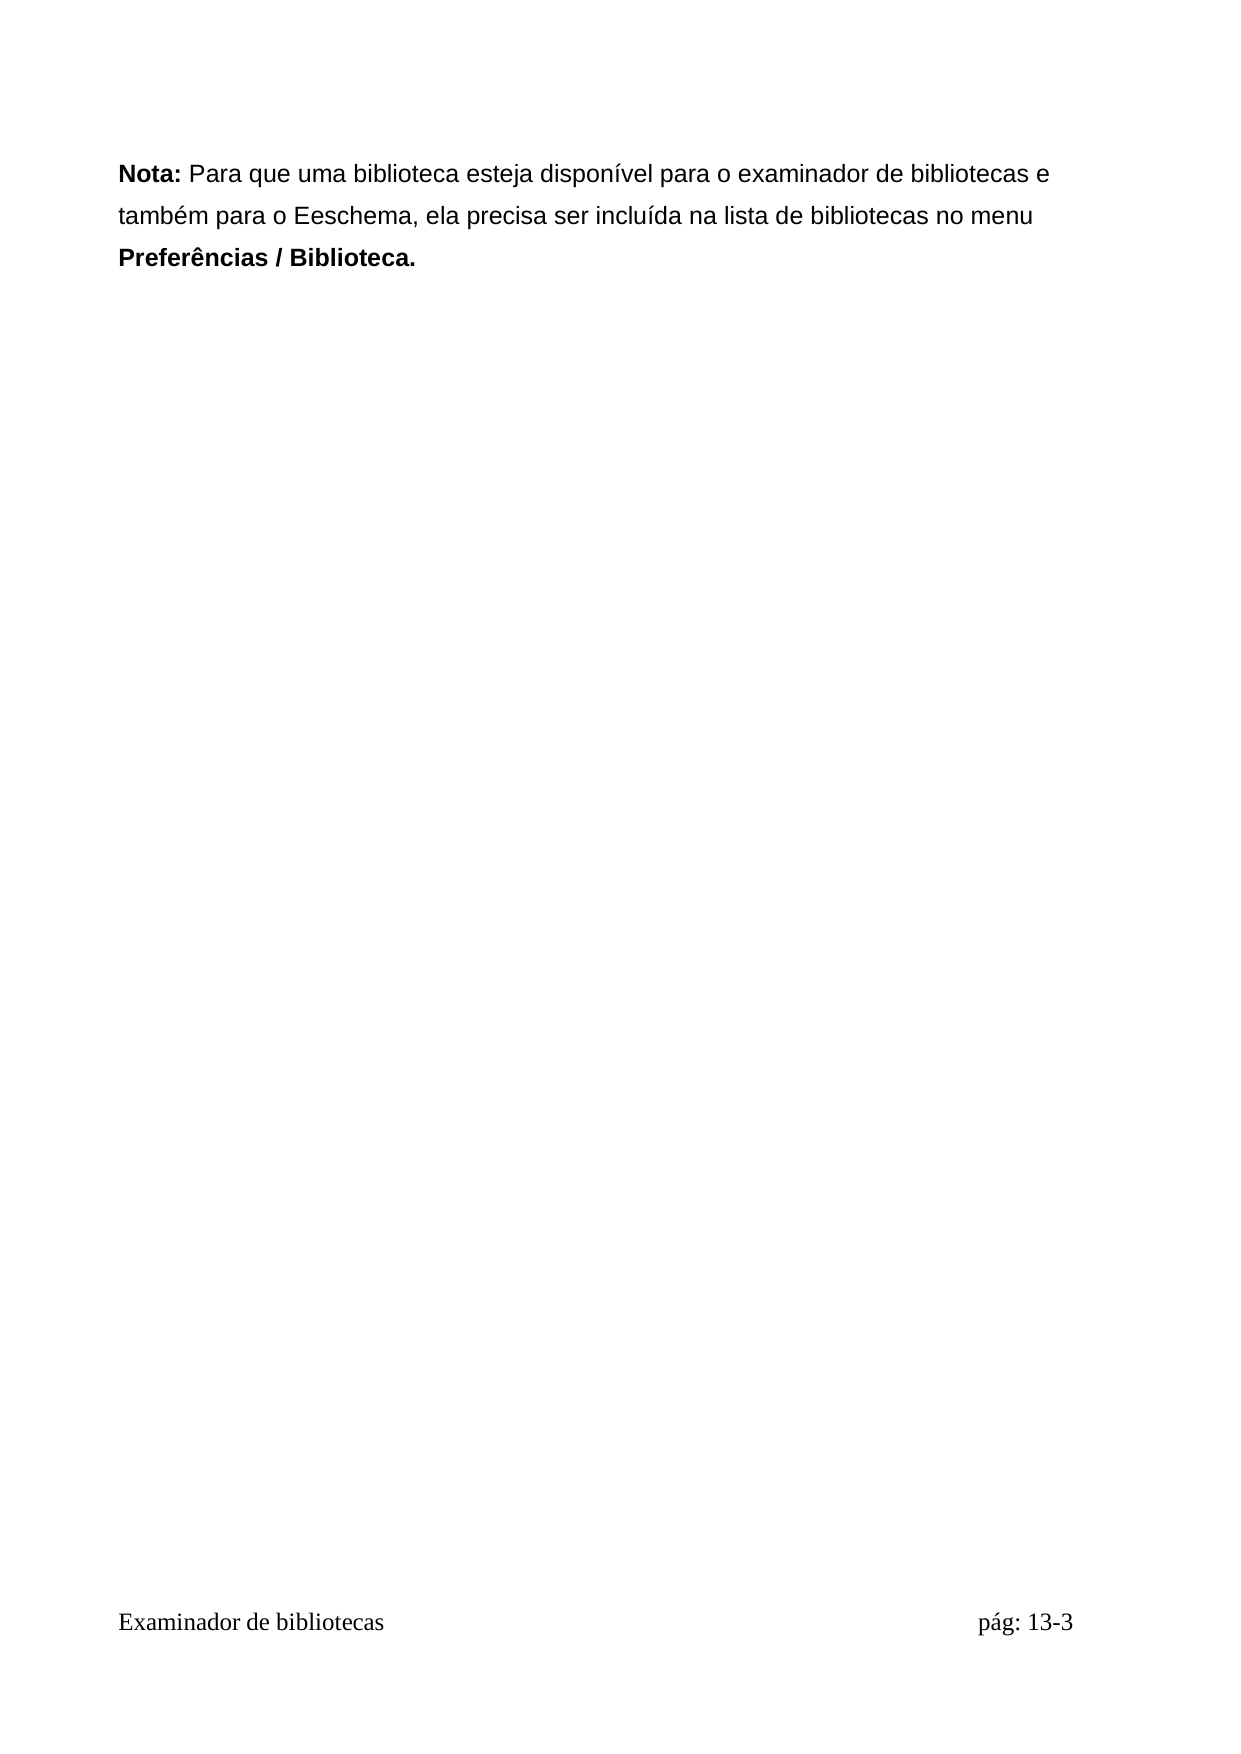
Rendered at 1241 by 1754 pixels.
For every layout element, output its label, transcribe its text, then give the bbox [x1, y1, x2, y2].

text Nota: Para que uma biblioteca esteja disponível para o examinador de bibliotecas e também para o Eeschema, ela precisa ser incluída na lista de bibliotecas no menu Preferências / Biblioteca. [118, 160, 1122, 272]
